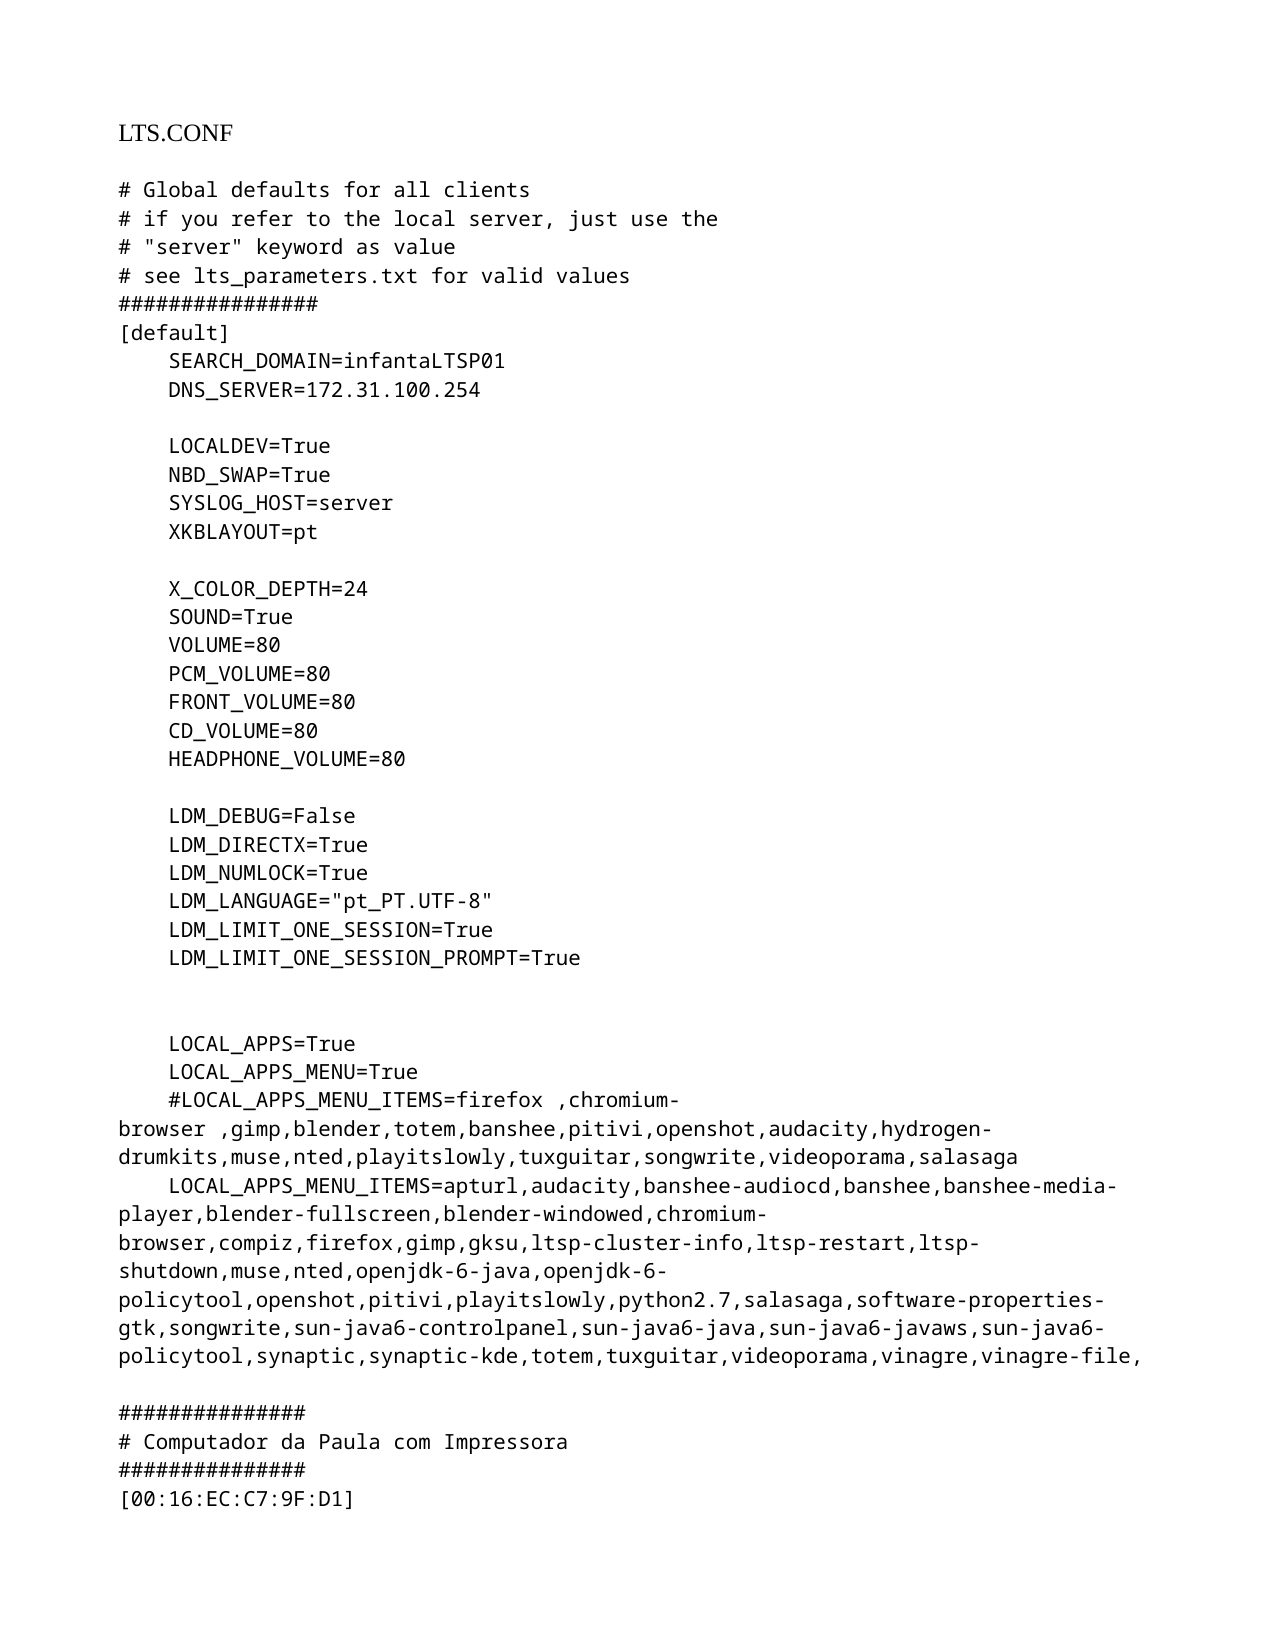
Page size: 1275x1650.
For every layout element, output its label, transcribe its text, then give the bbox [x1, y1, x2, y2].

text LOCAL_APPS_MENU_ITEMS=apturl,audacity,banshee-audiocd,banshee,banshee-media-player,blender-fullscreen,blender-windowed,chromium-browser,compiz,firefox,gimp,gksu,ltsp-cluster-info,ltsp-restart,ltsp-shutdown,muse,nted,openjdk-6-java,openjdk-6-policytool,openshot,pitivi,playitslowly,python2.7,salasaga,software-properties-gtk,songwrite,sun-java6-controlpanel,sun-java6-java,sun-java6-javaws,sun-java6-policytool,synaptic,synaptic-kde,totem,tuxguitar,videoporama,vinagre,vinagre-file, [118, 1171, 1157, 1370]
text # Global defaults for all clients [118, 176, 1157, 204]
text LDM_DIRECTX=True [118, 830, 1157, 858]
text FRONT_VOLUME=80 [118, 687, 1157, 716]
text LOCALDEV=True [118, 432, 1157, 460]
text LOCAL_APPS=True [118, 1029, 1157, 1057]
text # "server" keyword as value [118, 232, 1157, 261]
text LDM_DEBUG=False [118, 801, 1157, 830]
text LDM_LIMIT_ONE_SESSION_PROMPT=True [118, 943, 1157, 972]
text PCM_VOLUME=80 [118, 659, 1157, 687]
text LOCAL_APPS_MENU=True [118, 1057, 1157, 1086]
text SYSLOG_HOST=server [118, 488, 1157, 517]
text LDM_LANGUAGE="pt_PT.UTF-8" [118, 887, 1157, 915]
text ############### [118, 1398, 1157, 1427]
text ################ [118, 289, 1157, 318]
text CD_VOLUME=80 [118, 716, 1157, 744]
text HEADPHONE_VOLUME=80 [118, 744, 1157, 773]
text # if you refer to the local server, just use the [118, 204, 1157, 232]
text XKBLAYOUT=pt [118, 517, 1157, 545]
text SEARCH_DOMAIN=infantaLTSP01 [118, 346, 1157, 375]
text [default] [118, 318, 1157, 346]
text X_COLOR_DEPTH=24 [118, 574, 1157, 602]
text # see lts_parameters.txt for valid values [118, 261, 1157, 289]
text [00:16:EC:C7:9F:D1] [118, 1484, 1157, 1512]
text ############### [118, 1455, 1157, 1484]
text LDM_LIMIT_ONE_SESSION=True [118, 915, 1157, 943]
text DNS_SERVER=172.31.100.254 [118, 375, 1157, 403]
text VOLUME=80 [118, 631, 1157, 659]
text NBD_SWAP=True [118, 460, 1157, 488]
text LDM_NUMLOCK=True [118, 858, 1157, 887]
text SOUND=True [118, 602, 1157, 631]
text LTS.CONF [118, 118, 1157, 147]
text #LOCAL_APPS_MENU_ITEMS=firefox ,chromium-browser ,gimp,blender,totem,banshee,pitivi,openshot,audacity,hydrogen-drumkits,muse,nted,playitslowly,tuxguitar,songwrite,videoporama,salasaga [118, 1086, 1157, 1171]
text # Computador da Paula com Impressora [118, 1427, 1157, 1455]
